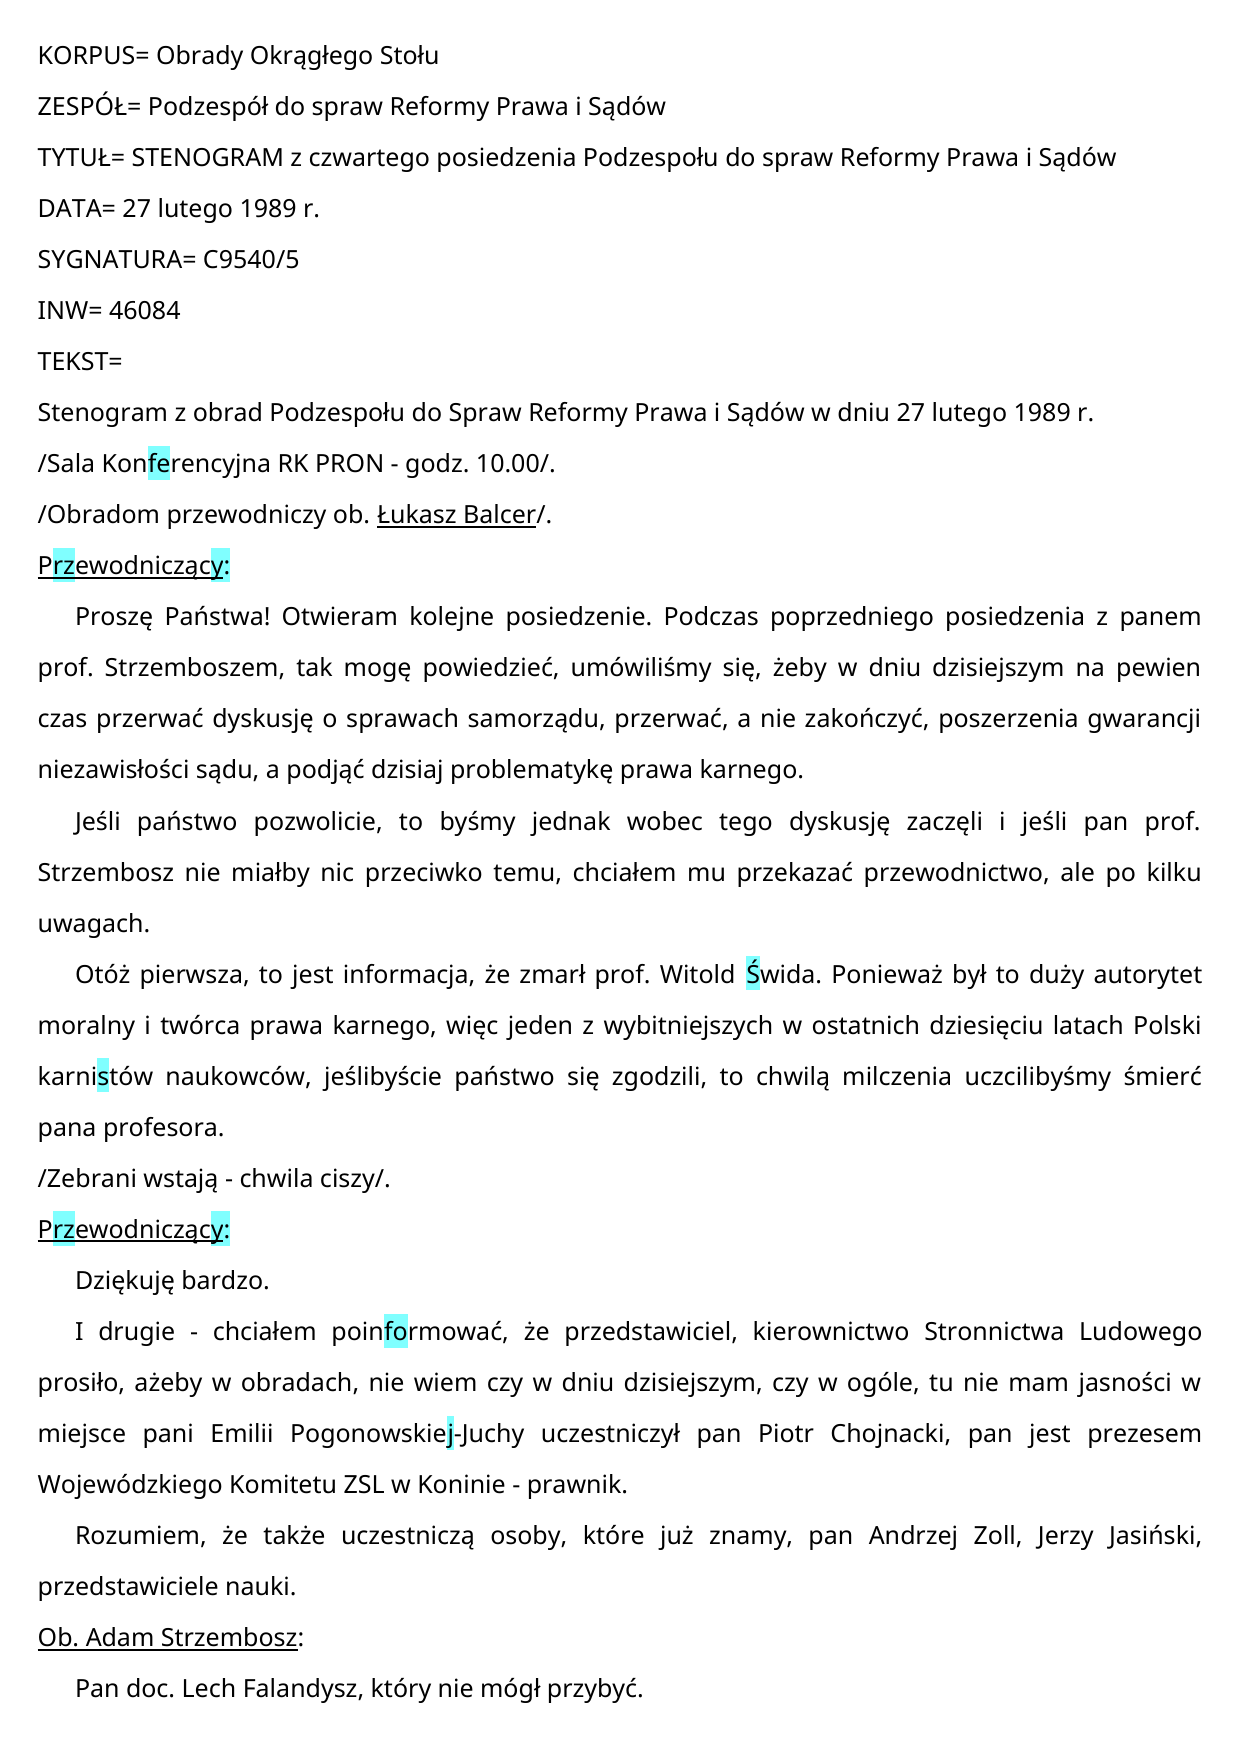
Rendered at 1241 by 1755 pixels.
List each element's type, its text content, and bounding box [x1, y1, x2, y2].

text /Obradom przewodniczy ob. Łukasz Balcer/. [37, 497, 1203, 531]
text TYTUŁ= STENOGRAM z czwartego posiedzenia Podzespołu do spraw Reformy Prawa i Sądów [37, 139, 1203, 174]
text Otóż pierwsza, to jest informacja, że zmarł prof. Witold Świda. Ponieważ był to duży autorytet moralny i twórca prawa karnego, więc jeden z wybitniejszych w ostatnich dziesięciu latach Polski karnistów naukowców, jeślibyście państwo się zgodzili, to chwilą milczenia uczcilibyśmy śmierć pana profesora. [37, 956, 1203, 1143]
text TEKST= [37, 344, 1203, 378]
text Jeśli państwo pozwolicie, to byśmy jednak wobec tego dyskusję zaczęli i jeśli pan prof. Strzembosz nie miałby nic przeciwko temu, chciałem mu przekazać przewodnictwo, ale po kilku uwagach. [37, 803, 1203, 939]
text Dziękuję bardzo. [37, 1262, 1203, 1297]
text /Zebrani wstają - chwila ciszy/. [37, 1160, 1203, 1194]
text Przewodniczący: [37, 548, 1203, 582]
text Rozumiem, że także uczestniczą osoby, które już znamy, pan Andrzej Zoll, Jerzy Jasiński, przedstawiciele nauki. [37, 1518, 1203, 1603]
text Ob. Adam Strzembosz: [37, 1620, 1203, 1654]
text Przewodniczący: [37, 1211, 1203, 1246]
text I drugie - chciałem poinformować, że przedstawiciel, kierownictwo Stronnictwa Ludowego prosiło, ażeby w obradach, nie wiem czy w dniu dzisiejszym, czy w ogóle, tu nie mam jasności w miejsce pani Emilii Pogonowskiej-Juchy uczestniczył pan Piotr Chojnacki, pan jest prezesem Wojewódzkiego Komitetu ZSL w Koninie - prawnik. [37, 1313, 1203, 1501]
text Stenogram z obrad Podzespołu do Spraw Reformy Prawa i Sądów w dniu 27 lutego 1989 r. [37, 395, 1203, 429]
text Pan doc. Lech Falandysz, który nie mógł przybyć. [37, 1671, 1203, 1705]
text Proszę Państwa! Otwieram kolejne posiedzenie. Podczas poprzedniego posiedzenia z panem prof. Strzemboszem, tak mogę powiedzieć, umówiliśmy się, żeby w dniu dzisiejszym na pewien czas przerwać dyskusję o sprawach samorządu, przerwać, a nie zakończyć, poszerzenia gwarancji niezawisłości sądu, a podjąć dzisiaj problematykę prawa karnego. [37, 599, 1203, 786]
text INW= 46084 [37, 293, 1203, 327]
text ZESPÓŁ= Podzespół do spraw Reformy Prawa i Sądów [37, 88, 1203, 123]
text /Sala Konferencyjna RK PRON - godz. 10.00/. [37, 446, 1203, 480]
text DATA= 27 lutego 1989 r. [37, 191, 1203, 225]
text SYGNATURA= C9540/5 [37, 242, 1203, 276]
text KORPUS= Obrady Okrągłego Stołu [37, 37, 1203, 72]
